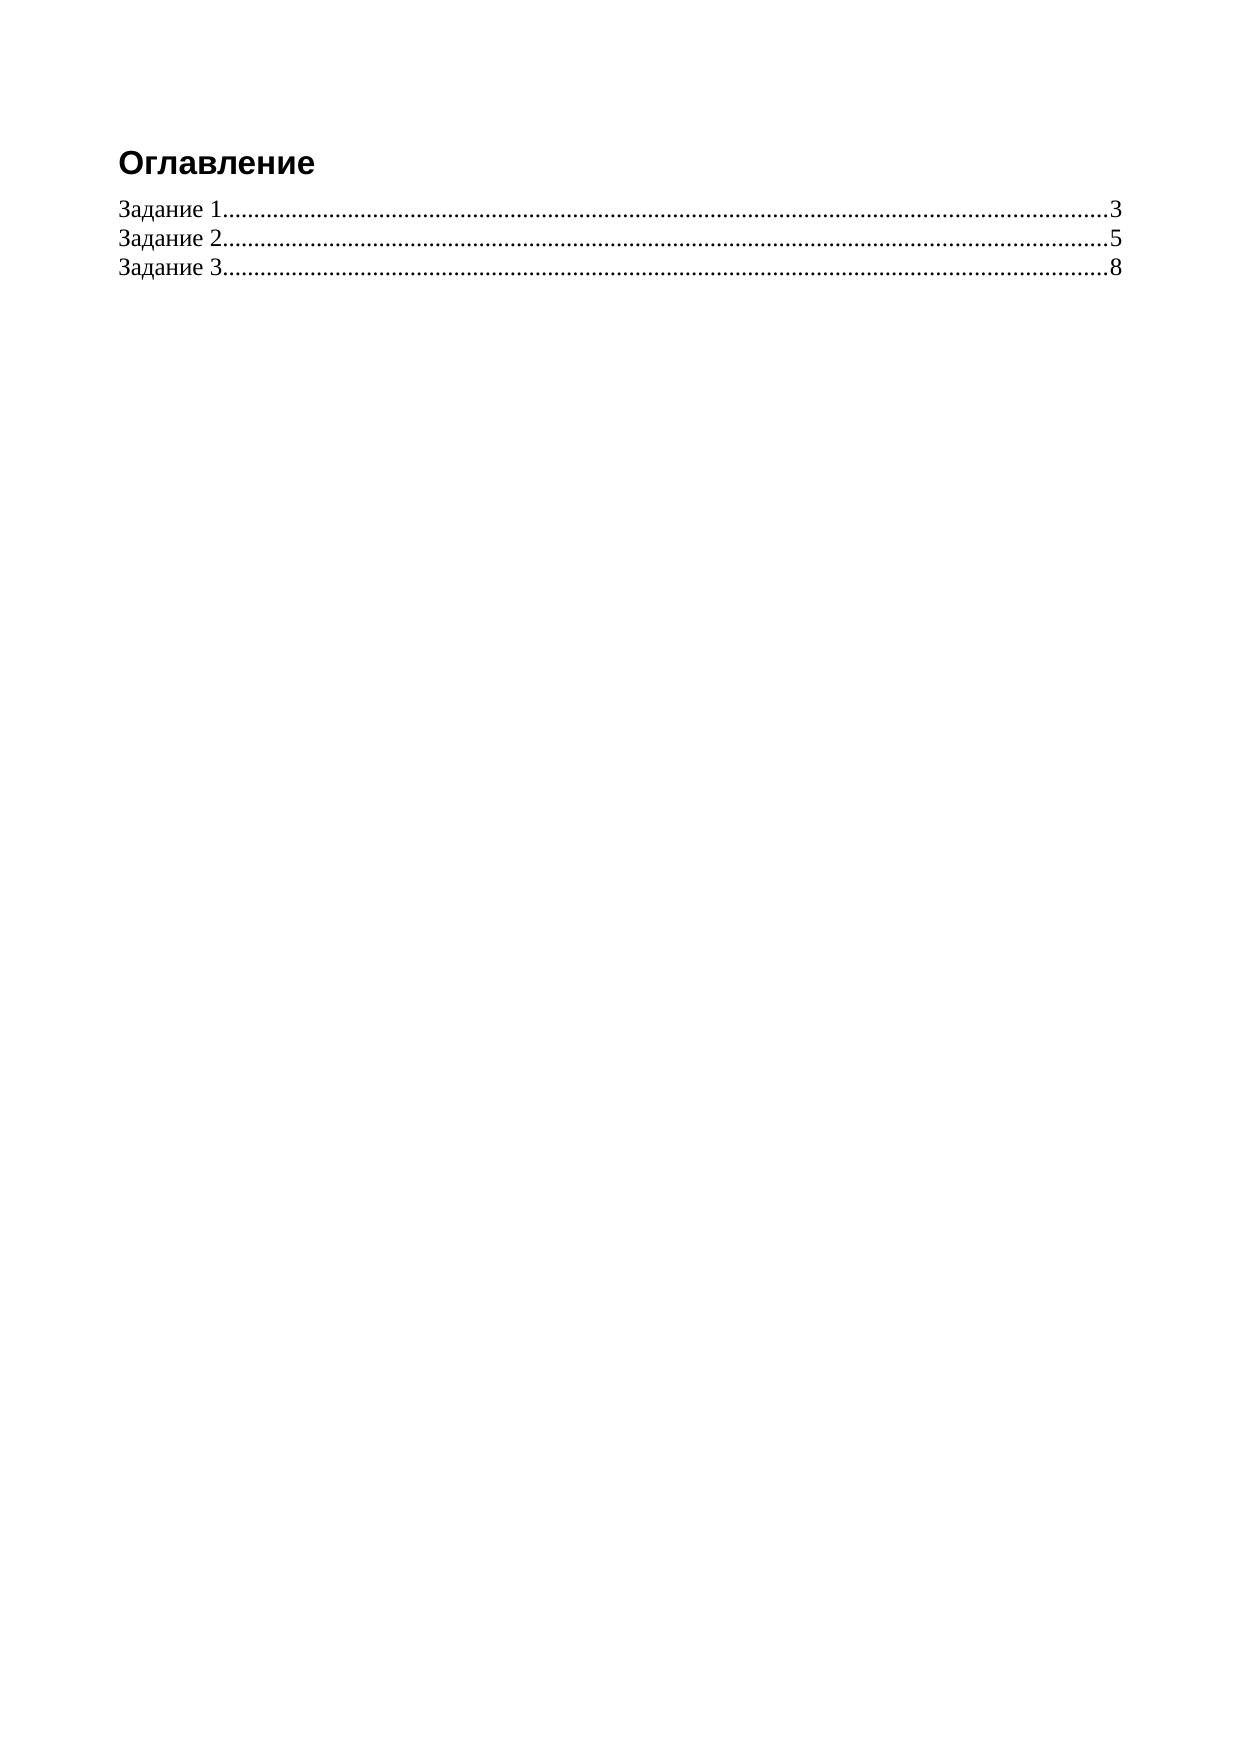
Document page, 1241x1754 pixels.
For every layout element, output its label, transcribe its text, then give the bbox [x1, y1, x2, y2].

text Задание 3. 8 [118, 252, 1122, 280]
subtitle Оглавление [118, 143, 1122, 182]
text Задание 2. 5 [118, 223, 1122, 252]
text Задание 1. 3 [118, 194, 1122, 223]
